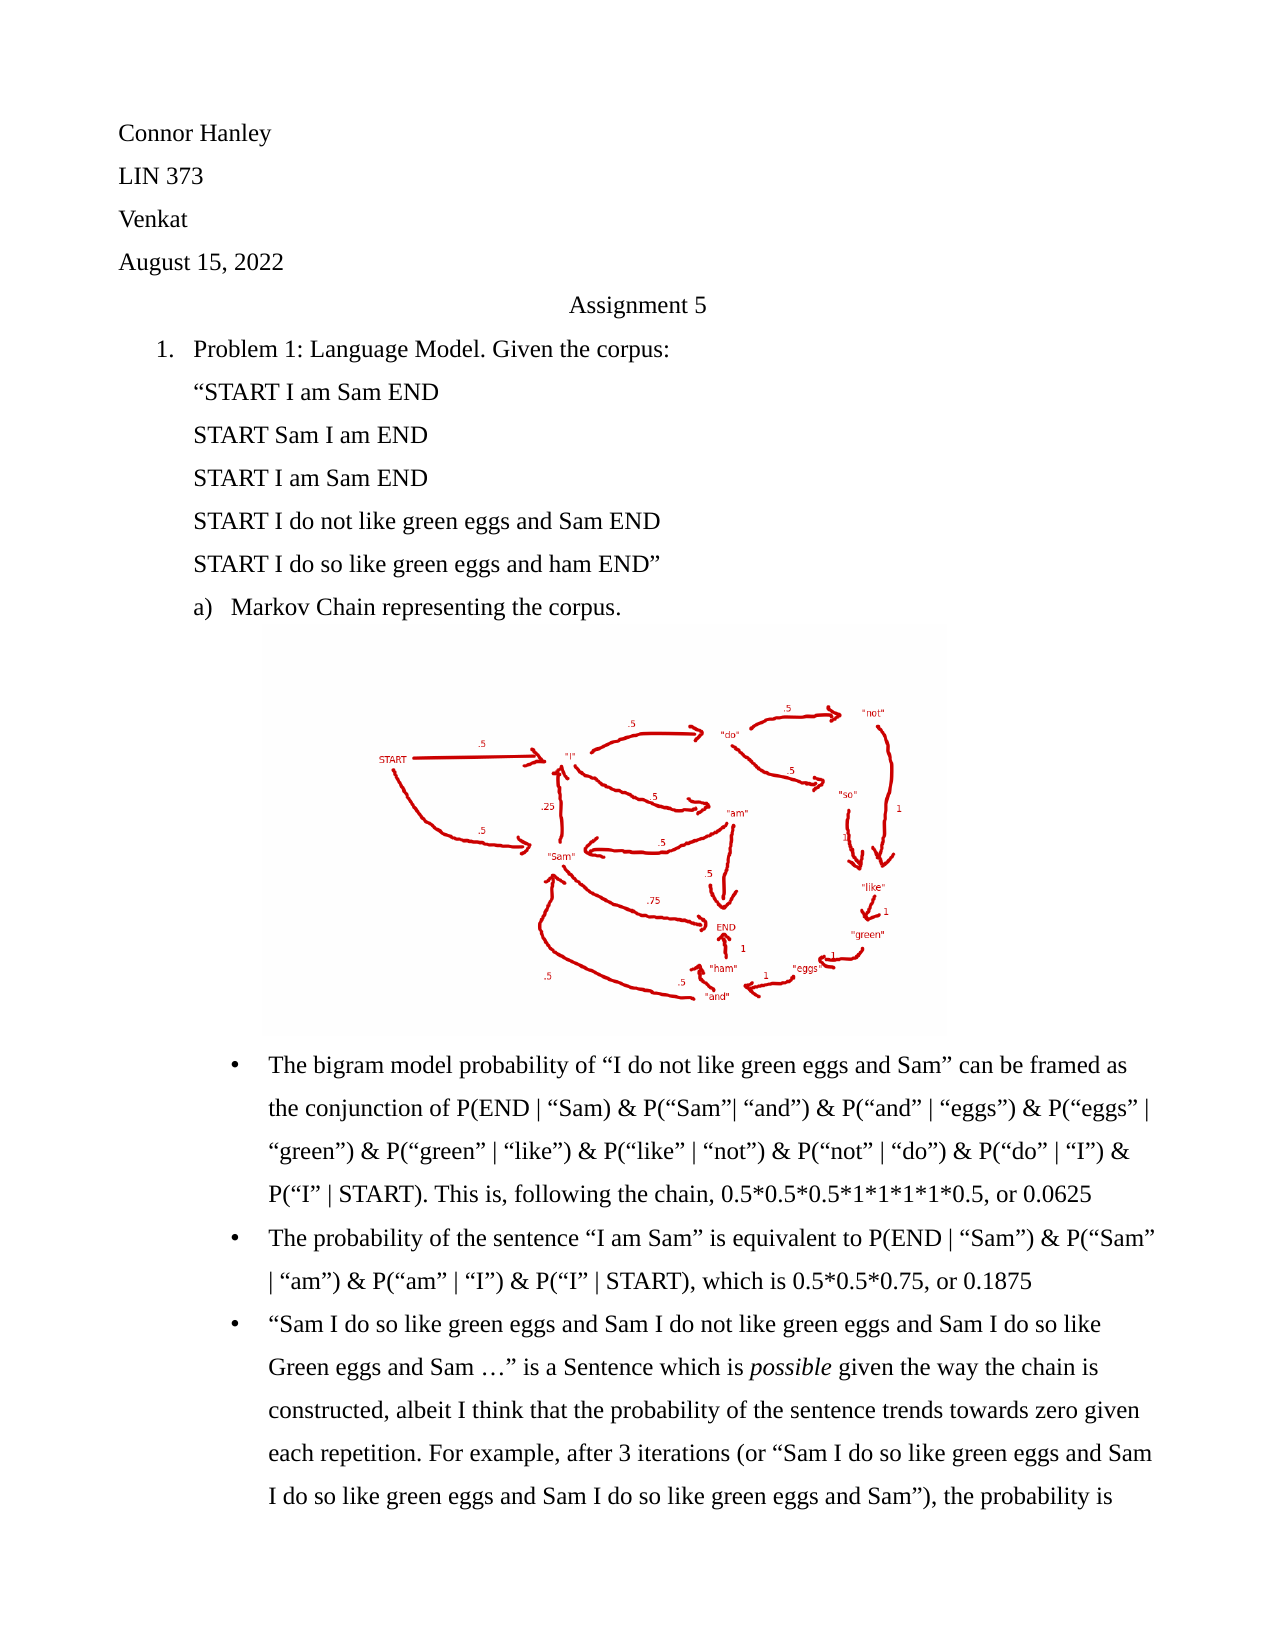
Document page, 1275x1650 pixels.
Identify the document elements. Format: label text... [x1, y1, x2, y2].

text Connor Hanley [118, 118, 1157, 147]
list Markov Chain representing the corpus. [193, 592, 1157, 621]
list “START I am Sam END [156, 377, 1157, 406]
text Assignment 5 [118, 291, 1157, 319]
picture [262, 624, 948, 1036]
list The bigram model probability of “I do not like green eggs and Sam” can be framed as the conjunction of P(END | “Sam) & P(“Sam”| “and”) & P(“and” | “eggs”) & P(“eggs” | “green”) & P(“green” | “like”) & P(“like” | “not”) & P(“not” | “do”) & P(“do” | “I”) & P(“I” | START). This is, following the chain, 0.5*0.5*0.5*1*1*1*1*0.5, or 0.0625 [231, 636, 1157, 1208]
list The probability of the sentence “I am Sam” is equivalent to P(END | “Sam”) & P(“Sam” | “am”) & P(“am” | “I”) & P(“I” | START), which is 0.5*0.5*0.75, or 0.1875 [231, 1223, 1157, 1294]
list “Sam I do so like green eggs and Sam I do not like green eggs and Sam I do so like Green eggs and Sam …” is a Sentence which is possible given the way the chain is constructed, albeit I think that the probability of the sentence trends towards zero given each repetition. For example, after 3 iterations (or “Sam I do so like green eggs and Sam I do so like green eggs and Sam I do so like green eggs and Sam”), the probability is [231, 1309, 1157, 1510]
list START I am Sam END [156, 463, 1157, 492]
text LIN 373 [118, 161, 1157, 190]
list Problem 1: Language Model. Given the corpus: [156, 334, 1157, 362]
list START Sam I am END [156, 420, 1157, 449]
list START I do not like green eggs and Sam END [156, 506, 1157, 535]
list START I do so like green eggs and ham END” [156, 549, 1157, 578]
text August 15, 2022 [118, 247, 1157, 276]
text Venkat [118, 204, 1157, 233]
